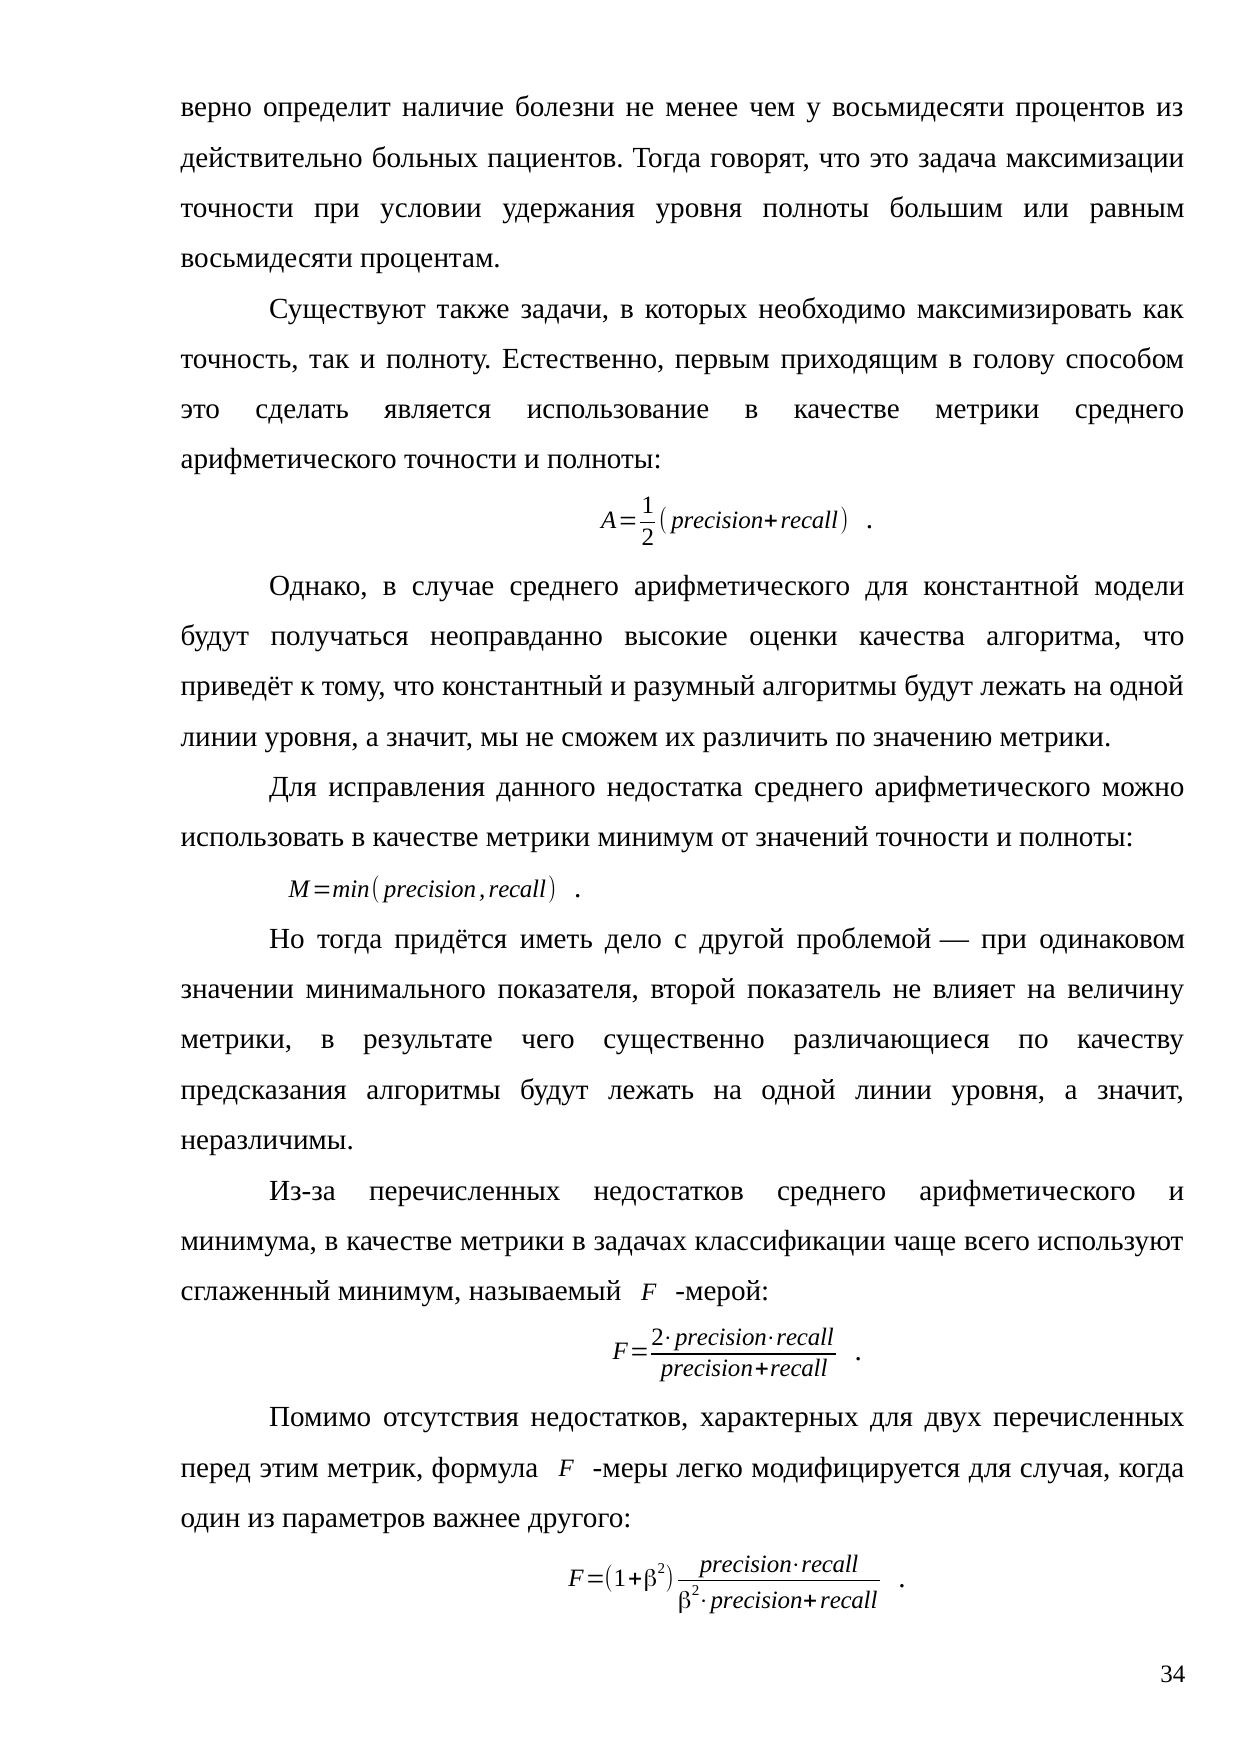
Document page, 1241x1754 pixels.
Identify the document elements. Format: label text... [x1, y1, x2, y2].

text верно определит наличие болезни не менее чем у восьмидесяти процентов из действительно больных пациентов. Тогда говорят, что это задача максимизации точности при условии удержания уровня полноты большим или равным восьмидесяти процентам. [180, 89, 1185, 274]
text Но тогда придётся иметь дело с другой проблемой — при одинаковом значении минимального показателя, второй показатель не влияет на величину метрики, в результате чего существенно различающиеся по качеству предсказания алгоритмы будут лежать на одной линии уровня, а значит, неразличимы. [180, 921, 1185, 1156]
text Из-за перечисленных недостатков среднего арифметического и минимума, в качестве метрики в задачах классификации чаще всего используют сглаженный минимум, называемый-мерой: [180, 1173, 1185, 1307]
text . [180, 492, 1185, 551]
text . [180, 1550, 1185, 1614]
text . [180, 1323, 1185, 1383]
text . [180, 870, 1185, 904]
text Помимо отсутствия недостатков, характерных для двух перечисленных перед этим метрик, формула-меры легко модифицируется для случая, когда один из параметров важнее другого: [180, 1399, 1185, 1533]
text Однако, в случае среднего арифметического для константной модели будут получаться неоправданно высокие оценки качества алгоритма, что приведёт к тому, что константный и разумный алгоритмы будут лежать на одной линии уровня, а значит, мы не сможем их различить по значению метрики. [180, 568, 1185, 752]
text Для исправления данного недостатка среднего арифметического можно использовать в качестве метрики минимум от значений точности и полноты: [180, 769, 1185, 853]
text Существуют также задачи, в которых необходимо максимизировать как точность, так и полноту. Естественно, первым приходящим в голову способом это сделать является использование в качестве метрики среднего арифметического точности и полноты: [180, 291, 1185, 475]
